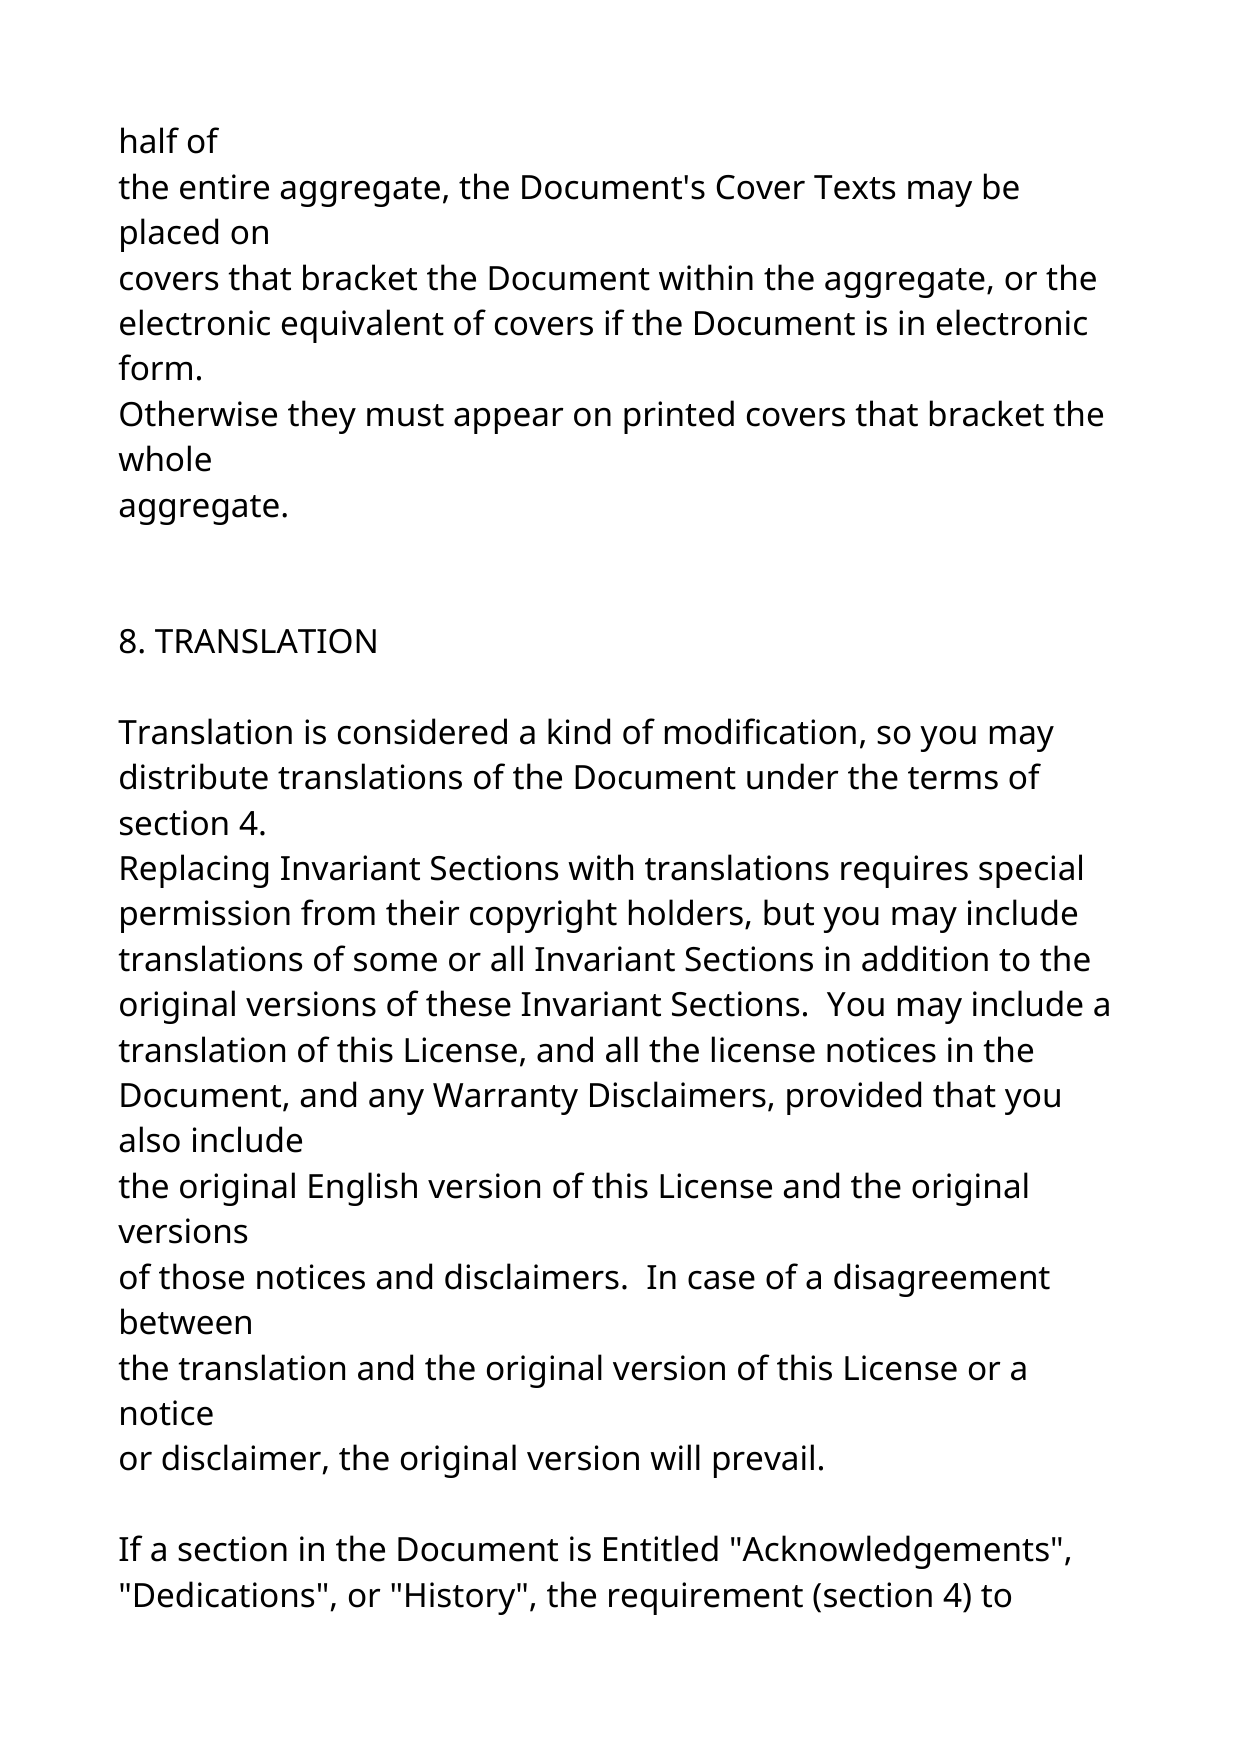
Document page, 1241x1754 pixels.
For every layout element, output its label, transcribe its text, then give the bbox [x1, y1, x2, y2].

text 8. TRANSLATION [118, 618, 1122, 663]
text the original English version of this License and the original versions [118, 1163, 1122, 1253]
text covers that bracket the Document within the aggregate, or the [118, 254, 1122, 300]
text Document, and any Warranty Disclaimers, provided that you also include [118, 1072, 1122, 1163]
text translation of this License, and all the license notices in the [118, 1026, 1122, 1072]
text "Dedications", or "History", the requirement (section 4) to [118, 1571, 1122, 1617]
text permission from their copyright holders, but you may include [118, 890, 1122, 936]
text aggregate. [118, 481, 1122, 527]
text Replacing Invariant Sections with translations requires special [118, 845, 1122, 890]
text of those notices and disclaimers. In case of a disagreement between [118, 1253, 1122, 1344]
text Translation is considered a kind of modification, so you may [118, 708, 1122, 754]
text original versions of these Invariant Sections. You may include a [118, 981, 1122, 1026]
text the translation and the original version of this License or a notice [118, 1344, 1122, 1435]
text electronic equivalent of covers if the Document is in electronic form. [118, 300, 1122, 391]
text If a section in the Document is Entitled "Acknowledgements", [118, 1526, 1122, 1571]
text or disclaimer, the original version will prevail. [118, 1435, 1122, 1481]
text distribute translations of the Document under the terms of section 4. [118, 754, 1122, 845]
text half of [118, 118, 1122, 163]
text Otherwise they must appear on printed covers that bracket the whole [118, 391, 1122, 481]
text translations of some or all Invariant Sections in addition to the [118, 936, 1122, 981]
text the entire aggregate, the Document's Cover Texts may be placed on [118, 163, 1122, 254]
